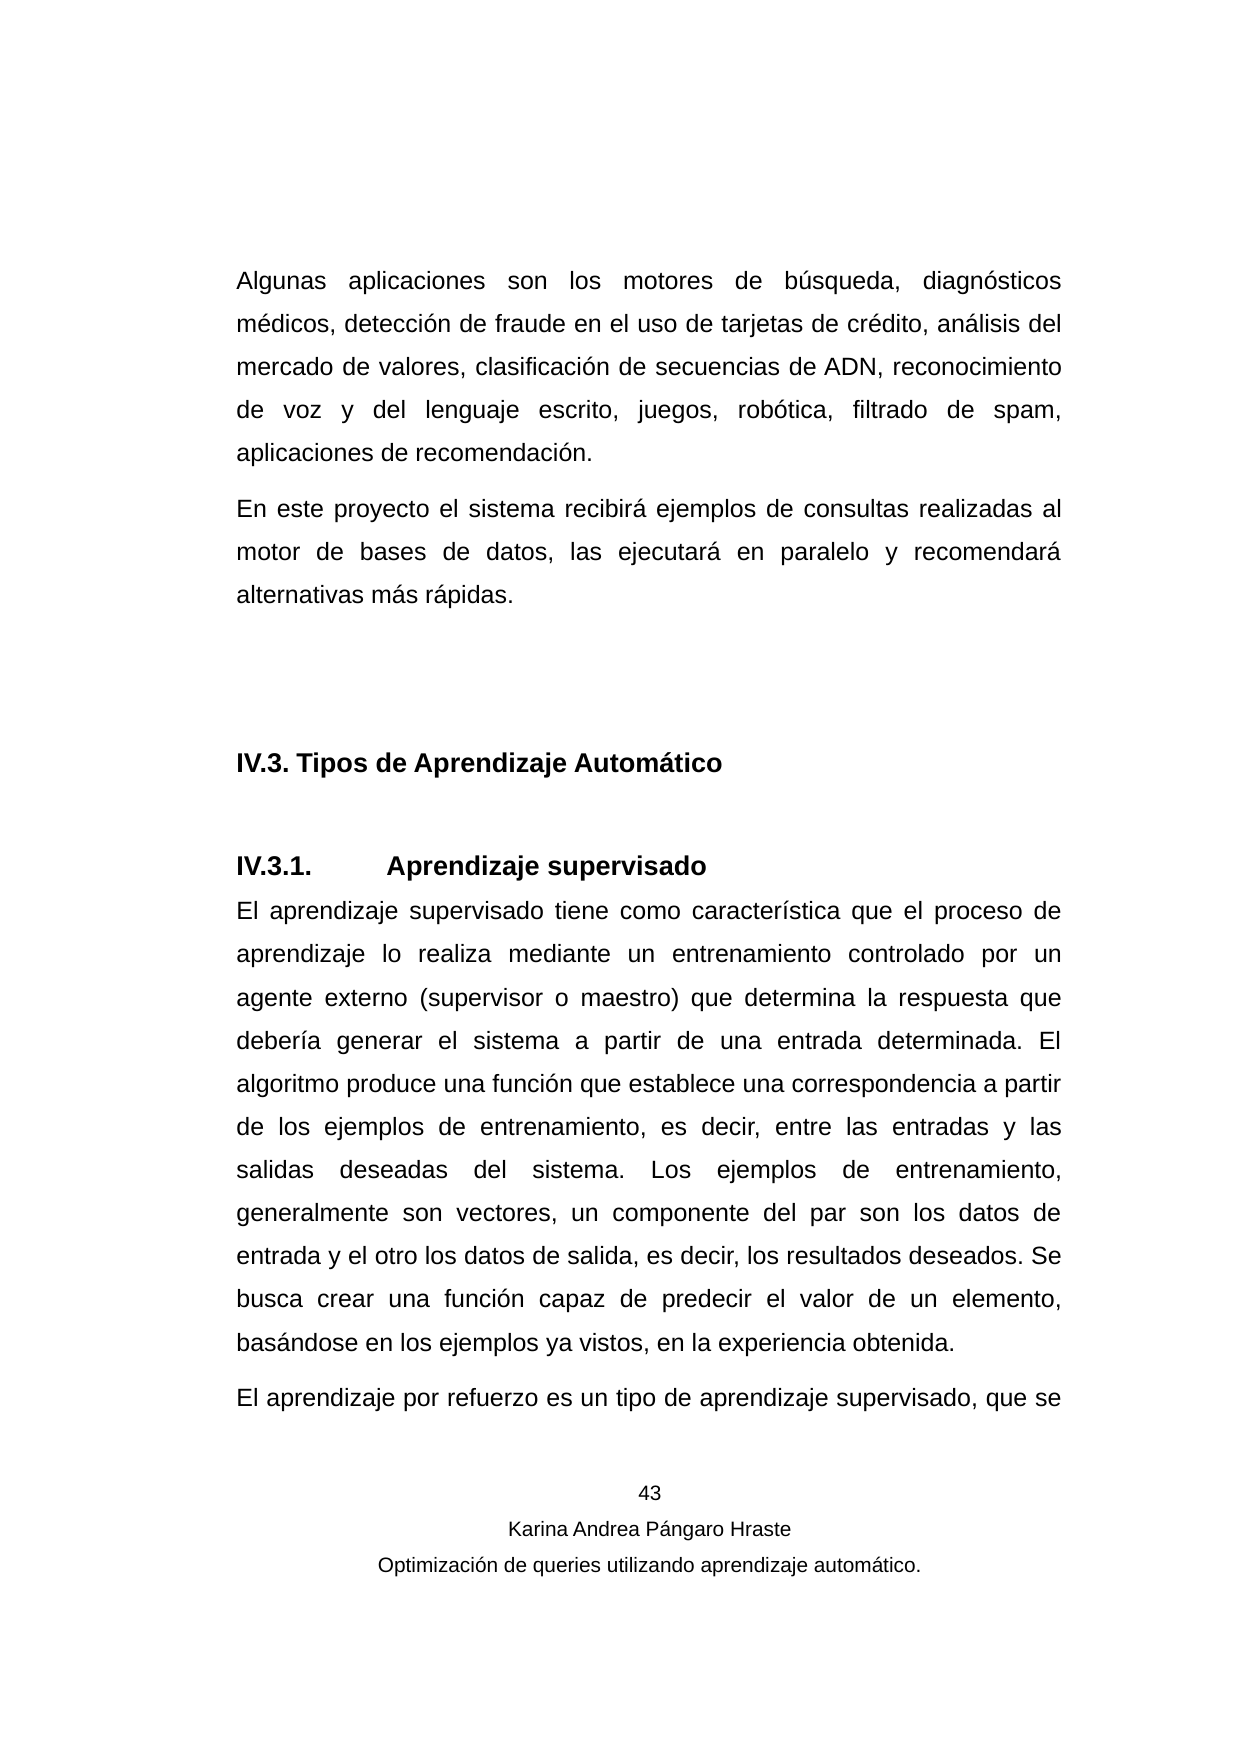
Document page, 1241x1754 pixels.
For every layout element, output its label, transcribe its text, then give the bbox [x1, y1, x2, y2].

text En este proyecto el sistema recibirá ejemplos de consultas realizadas al motor de bases de datos, las ejecutará en paralelo y recomendará alternativas más rápidas. [236, 494, 1063, 609]
subtitle Aprendizaje supervisado [236, 849, 1063, 881]
text Algunas aplicaciones son los motores de búsqueda, diagnósticos médicos, detección de fraude en el uso de tarjetas de crédito, análisis del mercado de valores, clasificación de secuencias de ADN, reconocimiento de voz y del lenguaje escrito, juegos, robótica, filtrado de spam, aplicaciones de recomendación. [236, 266, 1063, 467]
text El aprendizaje por refuerzo es un tipo de aprendizaje supervisado, que se [236, 1383, 1063, 1412]
subtitle Tipos de Aprendizaje Automático [236, 747, 1063, 778]
text El aprendizaje supervisado tiene como característica que el proceso de aprendizaje lo realiza mediante un entrenamiento controlado por un agente externo (supervisor o maestro) que determina la respuesta que debería generar el sistema a partir de una entrada determinada. El algoritmo produce una función que establece una correspondencia a partir de los ejemplos de entrenamiento, es decir, entre las entradas y las salidas deseadas del sistema. Los ejemplos de entrenamiento, generalmente son vectores, un componente del par son los datos de entrada y el otro los datos de salida, es decir, los resultados deseados. Se busca crear una función capaz de predecir el valor de un elemento, basándose en los ejemplos ya vistos, en la experiencia obtenida. [236, 896, 1063, 1356]
